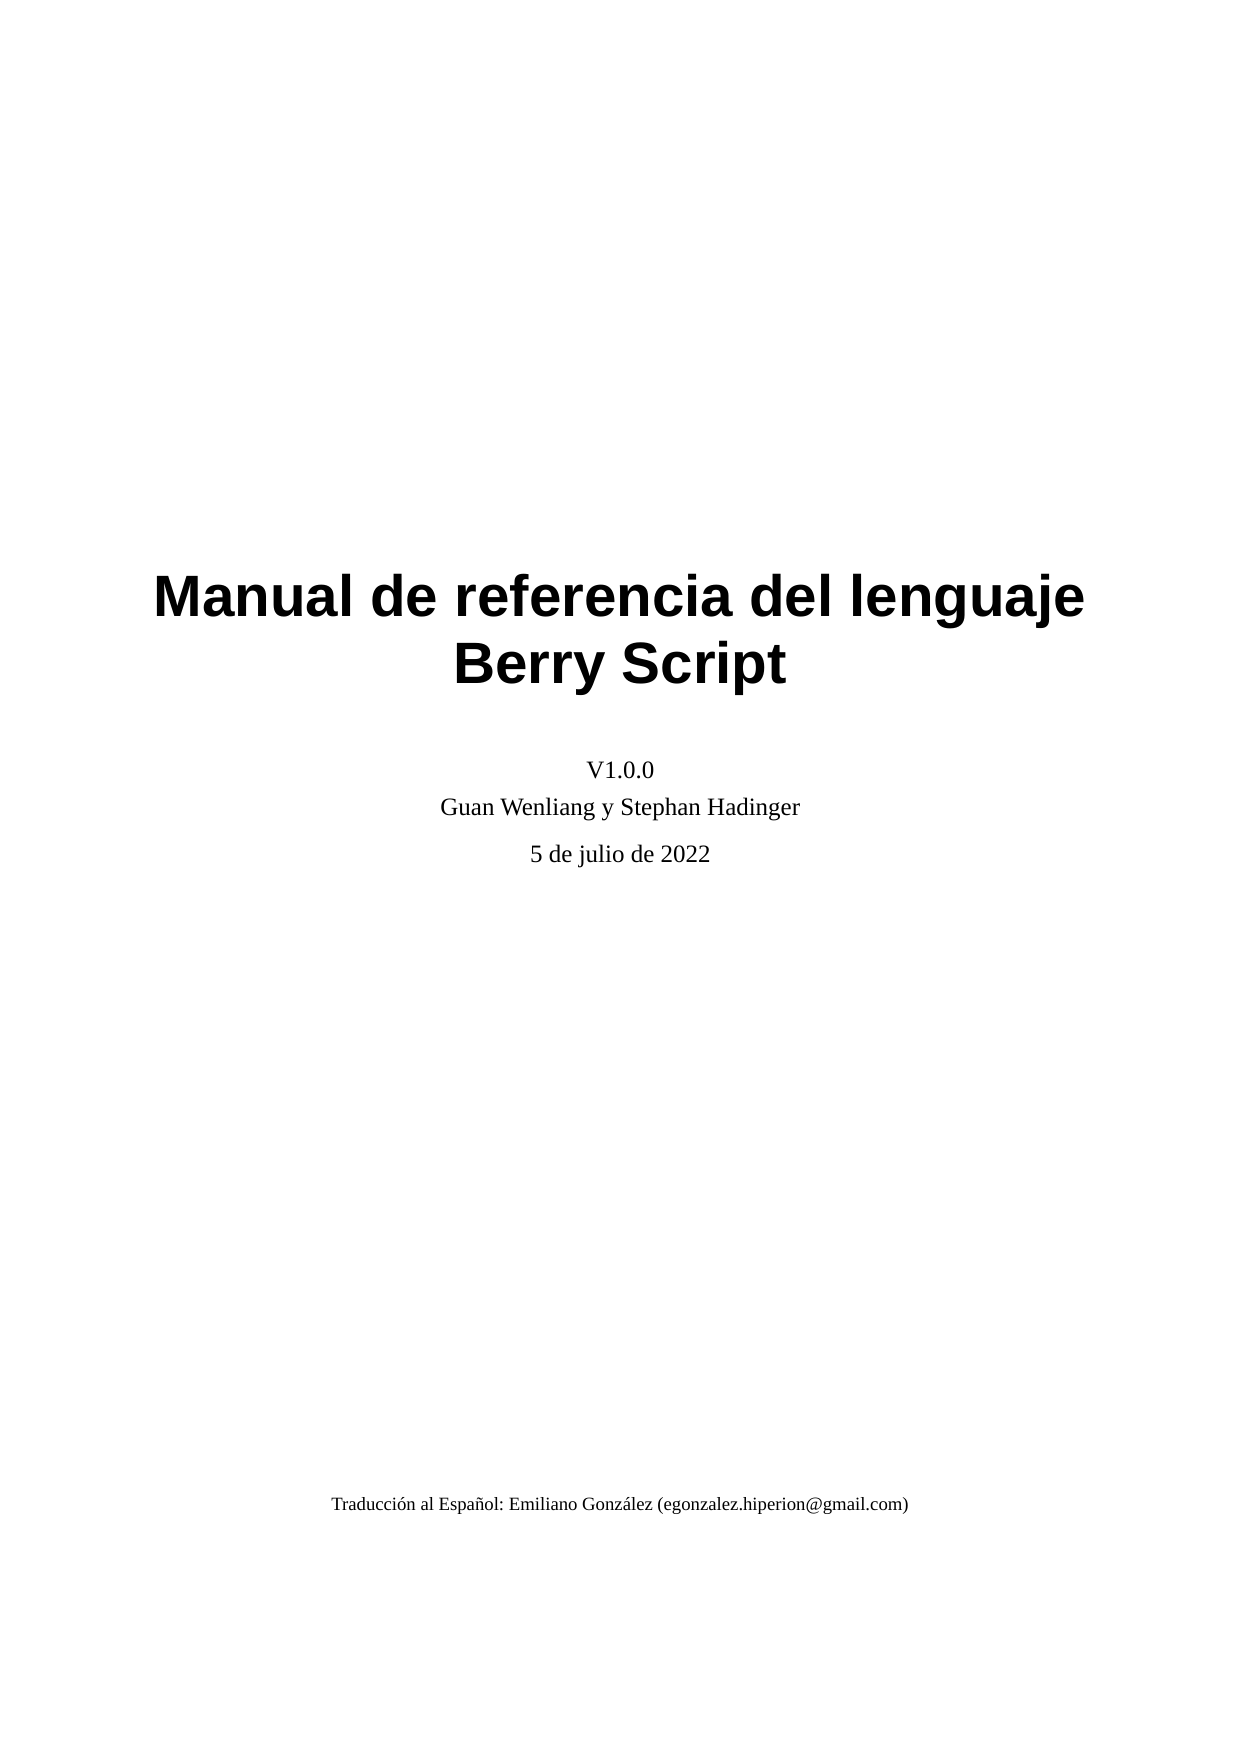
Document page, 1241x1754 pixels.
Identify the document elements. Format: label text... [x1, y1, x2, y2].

text 5 de julio de 2022 [118, 839, 1122, 868]
text Traducción al Español: Emiliano González (egonzalez.hiperion@gmail.com) [118, 1492, 1122, 1514]
text Guan Wenliang y Stephan Hadinger [118, 792, 1122, 821]
text V1.0.0 [118, 755, 1122, 783]
title Manual de referencia del lenguaje Berry Script [118, 561, 1122, 696]
